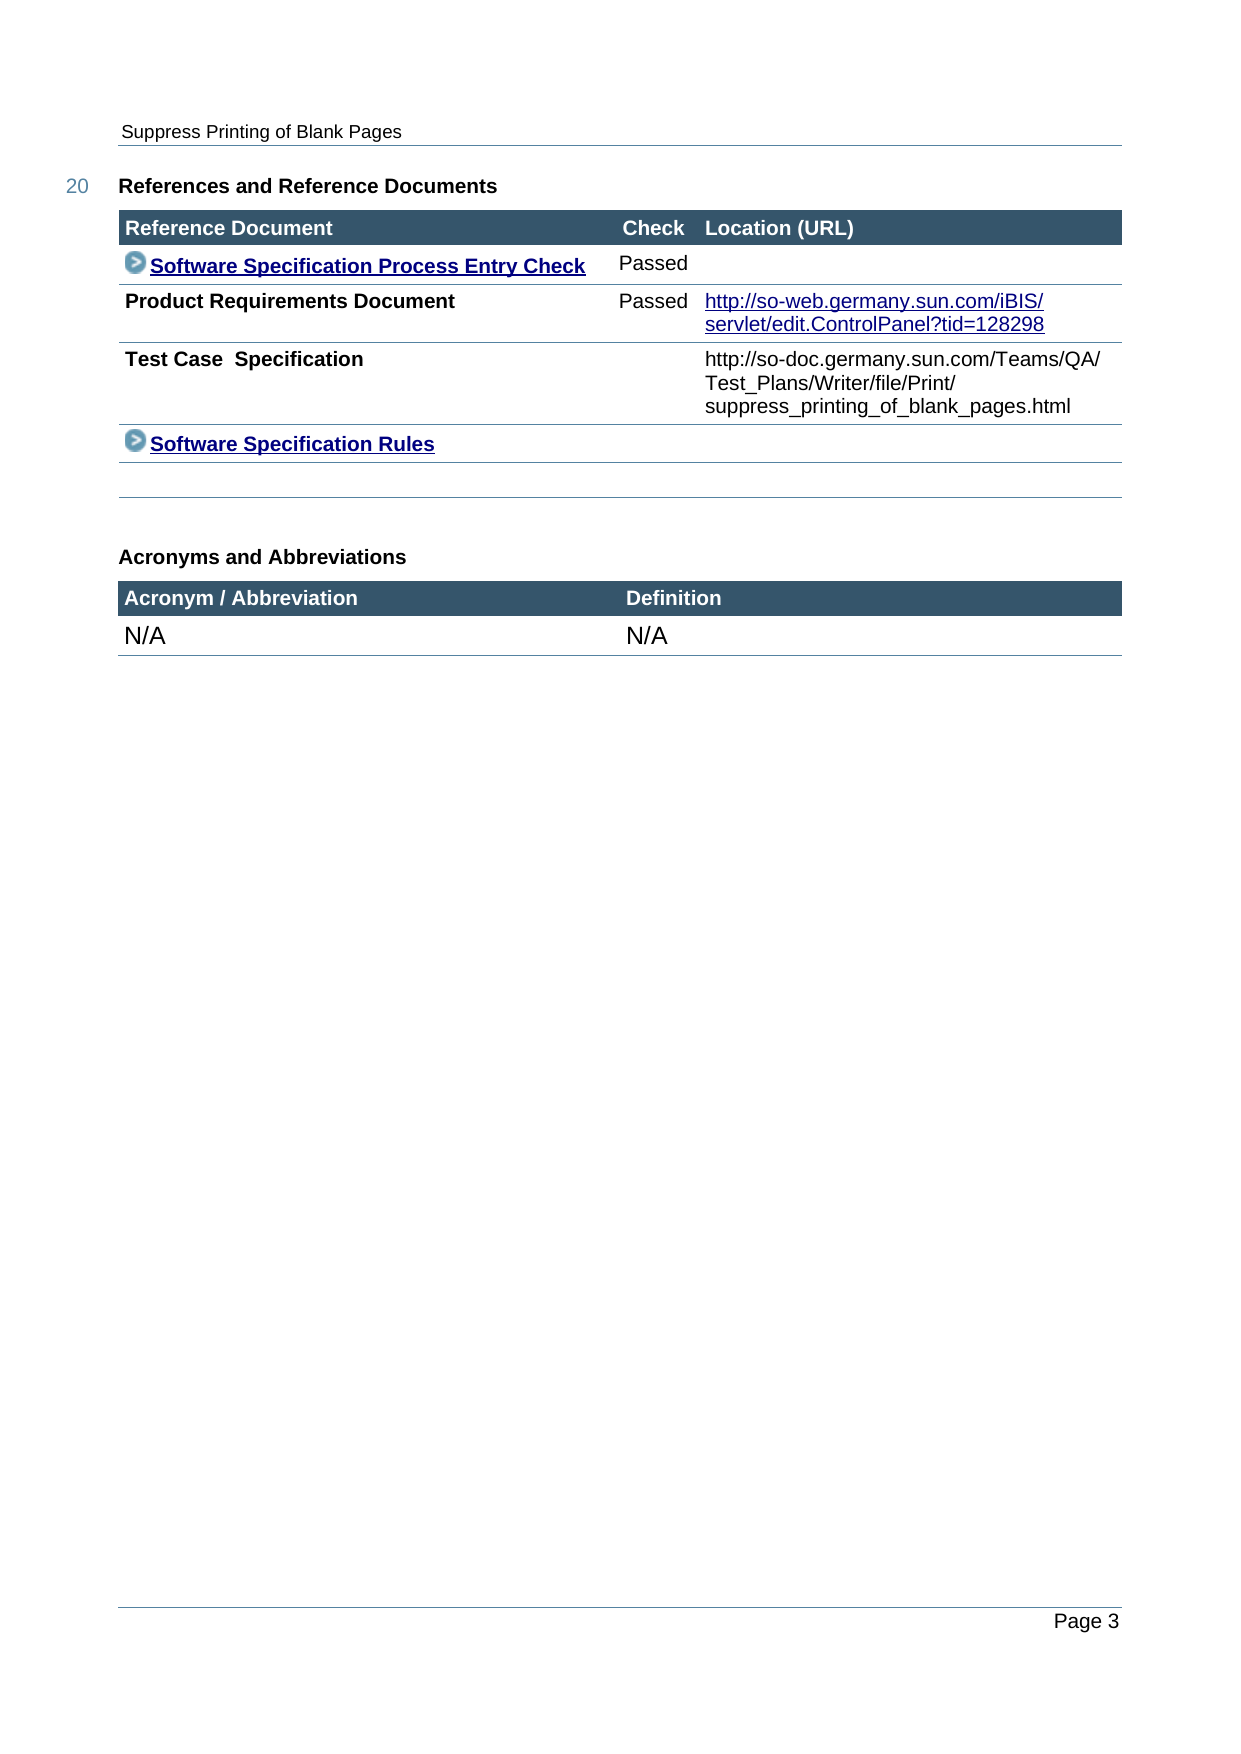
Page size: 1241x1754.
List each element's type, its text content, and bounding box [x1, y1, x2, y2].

table_cell Software Specification Process Entry Check [119, 245, 608, 284]
table_cell Software Specification Rules [119, 425, 608, 462]
table_cell [608, 343, 699, 424]
table_cell <Other, e.g. references to related specs> [119, 463, 608, 497]
table_cell Product Requirements Document [119, 285, 608, 342]
table_cell N/A [620, 616, 1122, 655]
table_cell [608, 425, 699, 462]
table_cell Passed [608, 245, 699, 284]
table_cell [608, 463, 699, 497]
picture [125, 251, 150, 274]
table_header Check [608, 210, 699, 245]
table_cell Test Case Specification [119, 343, 608, 424]
table_cell http://so-web.germany.sun.com/iBIS/servlet/edit.ControlPanel?tid=128298 [699, 285, 1122, 342]
table_header Definition [620, 581, 1122, 616]
table_cell [699, 425, 1122, 462]
table_cell [699, 245, 1122, 284]
table_cell [699, 463, 1122, 497]
subtitle Acronyms and Abbreviations [118, 546, 1122, 569]
table_header Reference Document [119, 210, 608, 245]
subtitle References and Reference Documents [118, 174, 1122, 198]
table_header Acronym / Abbreviation [118, 581, 620, 616]
picture [125, 429, 150, 452]
table_header Location (URL) [699, 210, 1122, 245]
table_cell http://so-doc.germany.sun.com/Teams/QA/Test_Plans/Writer/file/Print/suppress_printing_of_blank_pages.html [699, 343, 1122, 424]
table_cell Passed [608, 285, 699, 342]
table_cell N/A [118, 616, 620, 655]
